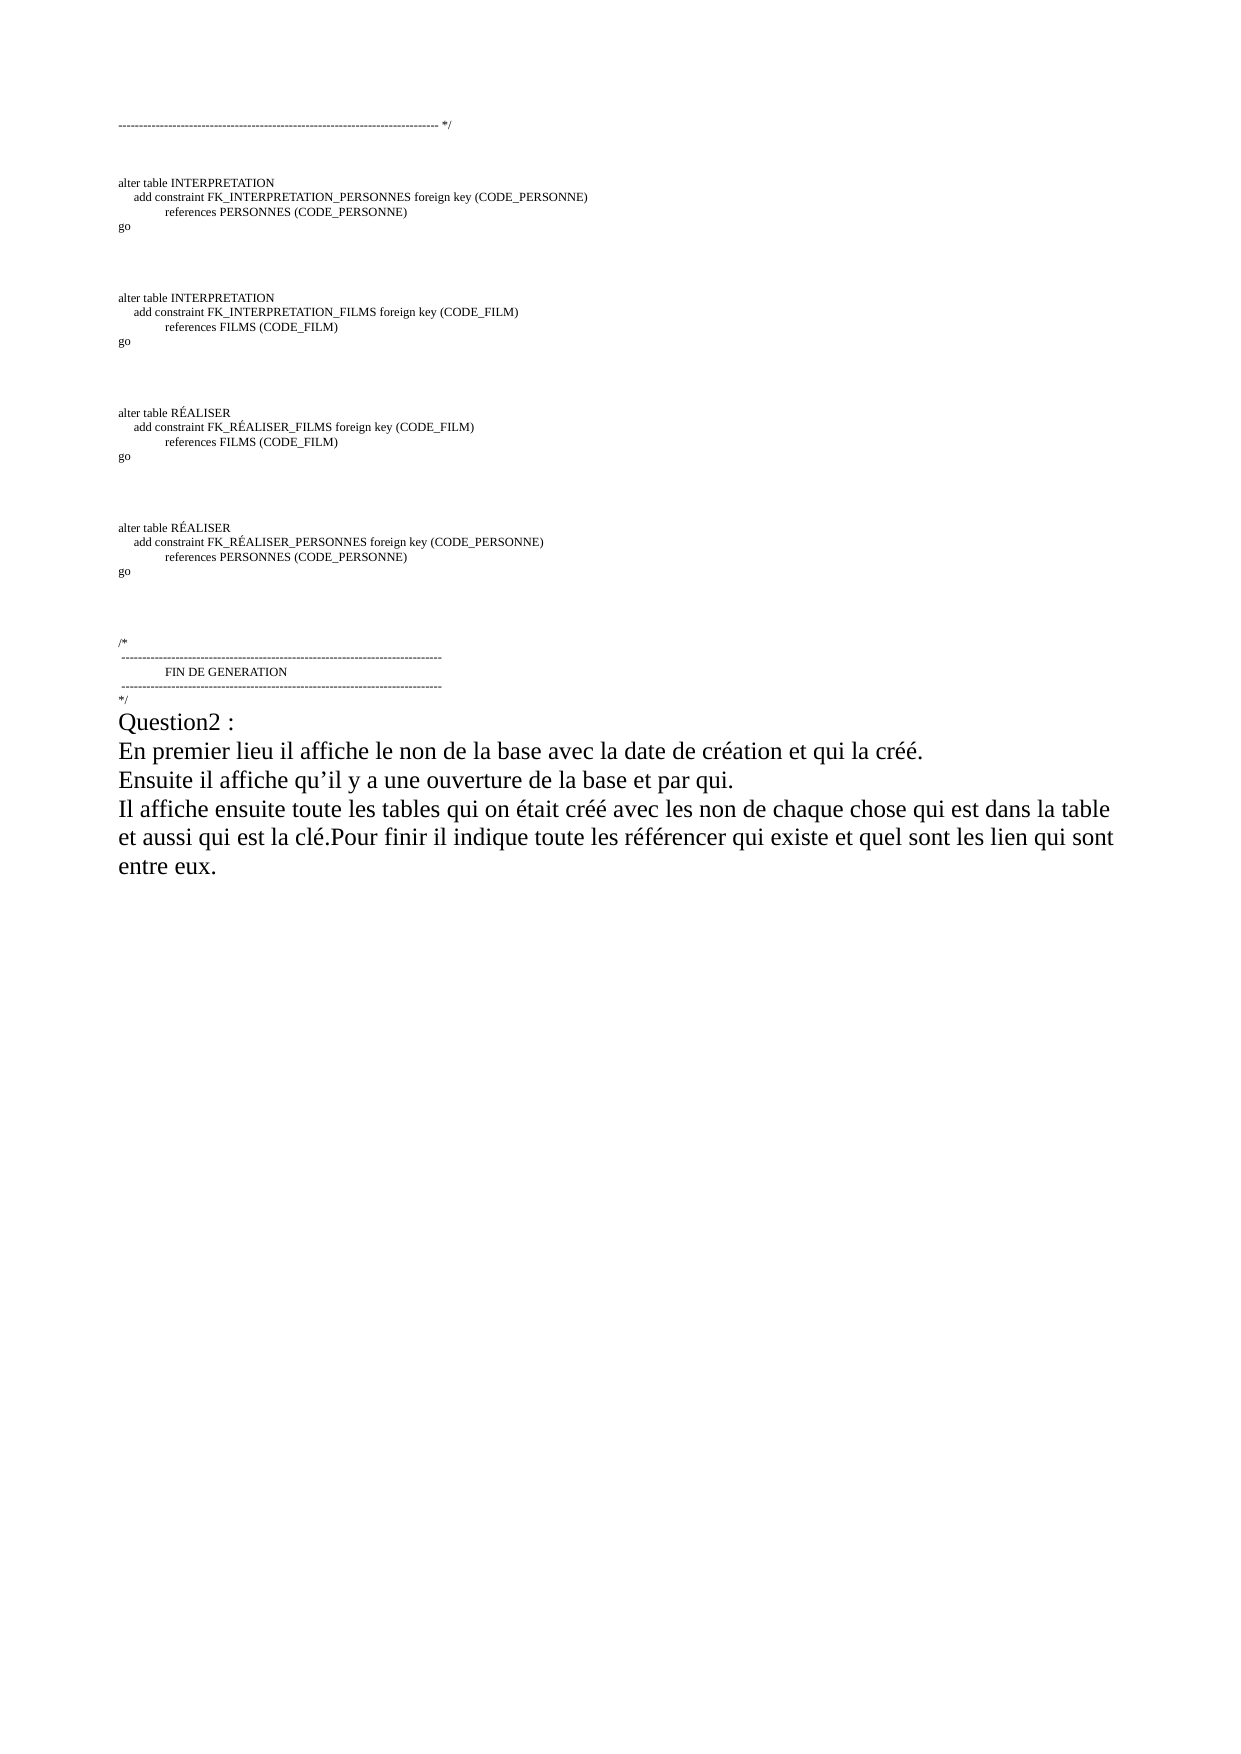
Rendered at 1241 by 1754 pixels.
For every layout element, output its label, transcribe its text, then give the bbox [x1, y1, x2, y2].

text add constraint FK_RÉALISER_FILMS foreign key (CODE_FILM) [118, 420, 1122, 434]
text references FILMS (CODE_FILM) [118, 319, 1122, 334]
text alter table RÉALISER [118, 521, 1122, 535]
text references FILMS (CODE_FILM) [118, 434, 1122, 449]
text add constraint FK_INTERPRETATION_PERSONNES foreign key (CODE_PERSONNE) [118, 190, 1122, 204]
text alter table INTERPRETATION [118, 291, 1122, 305]
text go [118, 449, 1122, 463]
text ----------------------------------------------------------------------------- [118, 650, 1122, 664]
text go [118, 219, 1122, 233]
text En premier lieu il affiche le non de la base avec la date de création et qui la créé. [118, 736, 1122, 765]
text ----------------------------------------------------------------------------- [118, 679, 1122, 693]
text references PERSONNES (CODE_PERSONNE) [118, 204, 1122, 219]
text go [118, 564, 1122, 578]
text ----------------------------------------------------------------------------- */ [118, 118, 1122, 132]
text */ [118, 693, 1122, 707]
text Question2 : [118, 707, 1122, 736]
text Il affiche ensuite toute les tables qui on était créé avec les non de chaque chose qui est dans la table et aussi qui est la clé.Pour finir il indique toute les référencer qui existe et quel sont les lien qui sont entre eux. [118, 794, 1122, 880]
text FIN DE GENERATION [118, 664, 1122, 679]
text add constraint FK_RÉALISER_PERSONNES foreign key (CODE_PERSONNE) [118, 535, 1122, 549]
text go [118, 334, 1122, 348]
text alter table RÉALISER [118, 406, 1122, 420]
text alter table INTERPRETATION [118, 176, 1122, 190]
text Ensuite il affiche qu’il y a une ouverture de la base et par qui. [118, 765, 1122, 794]
text references PERSONNES (CODE_PERSONNE) [118, 549, 1122, 564]
text /* [118, 636, 1122, 650]
text add constraint FK_INTERPRETATION_FILMS foreign key (CODE_FILM) [118, 305, 1122, 319]
